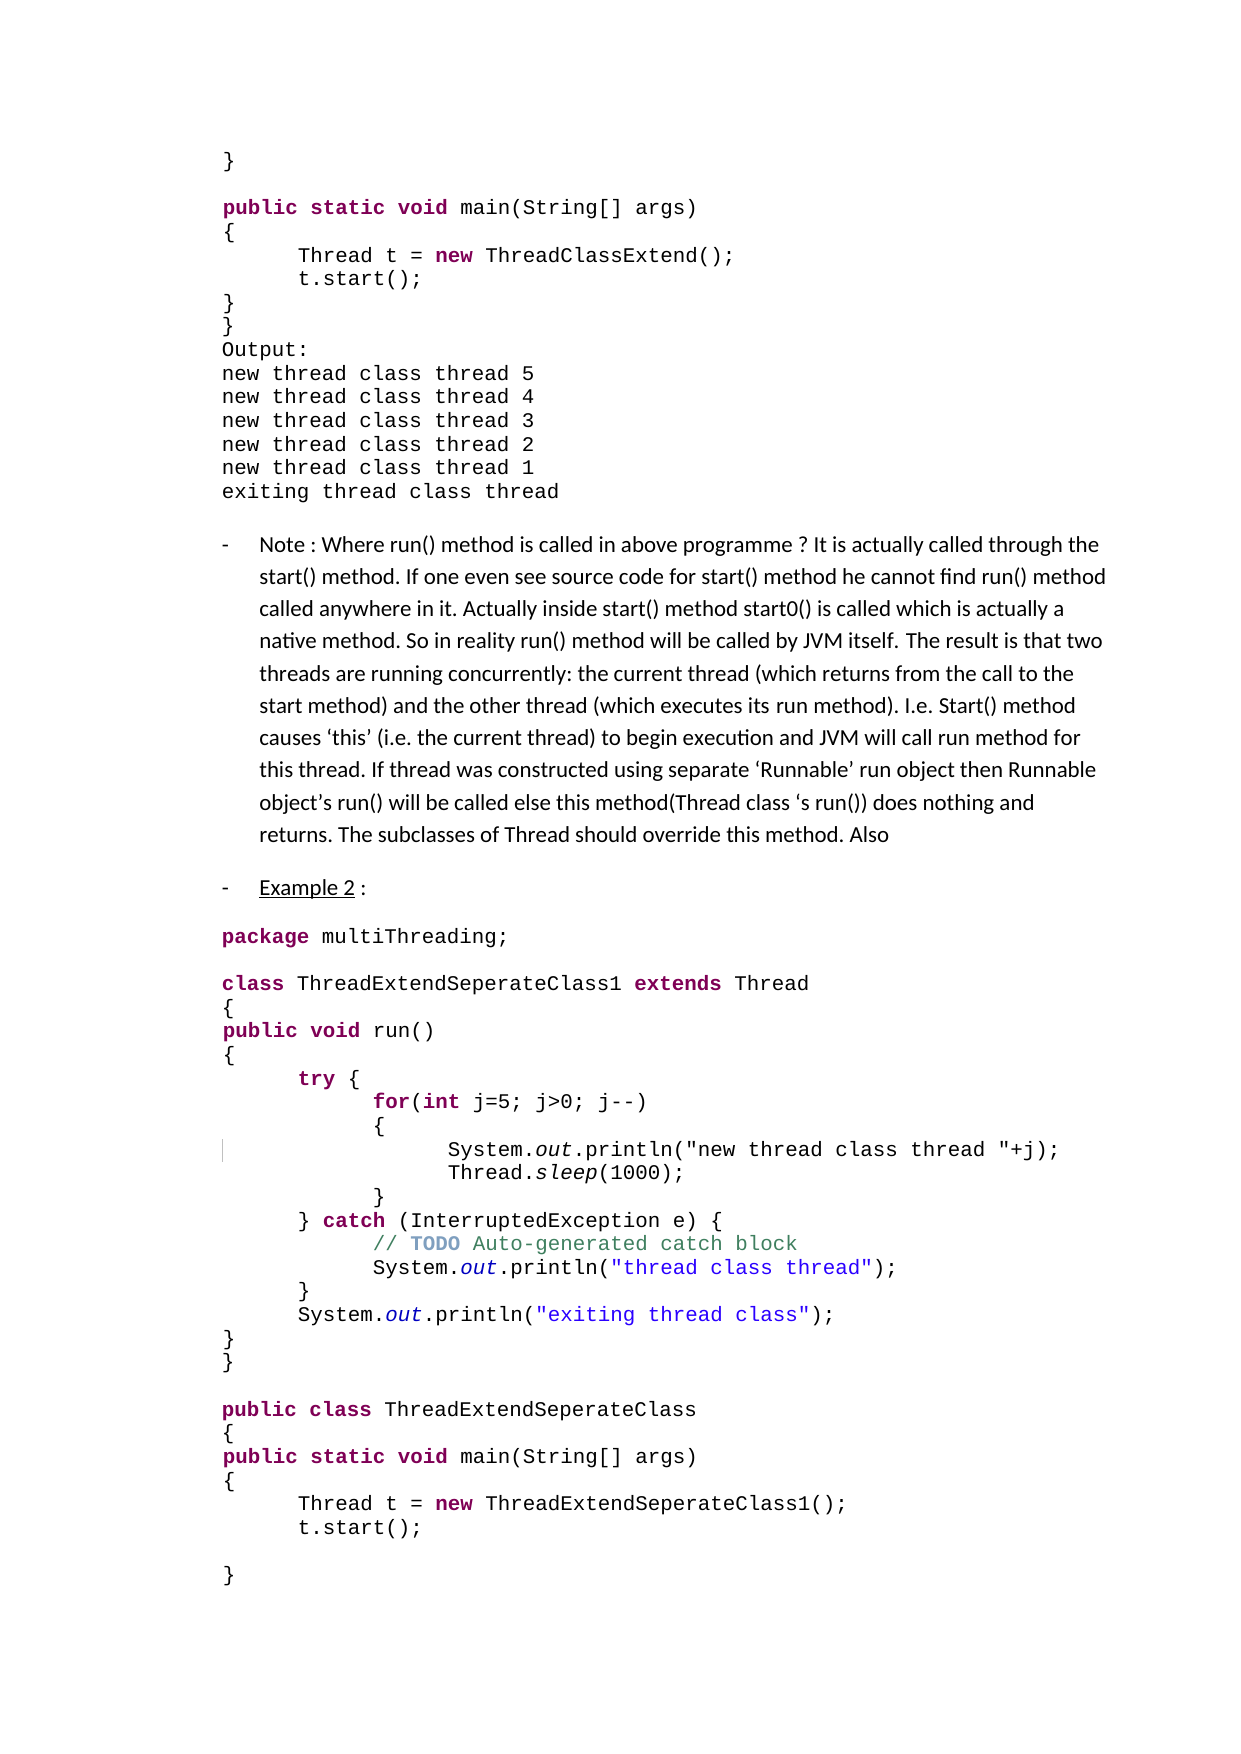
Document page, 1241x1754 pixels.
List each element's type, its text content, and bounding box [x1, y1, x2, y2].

text public static void main(String[] args) [222, 197, 1107, 221]
text } [222, 316, 1107, 339]
text exiting thread class thread [222, 481, 1107, 505]
text new thread class thread 4 [222, 386, 1107, 410]
text { [222, 1044, 1107, 1068]
text class ThreadExtendSeperateClass1 extends Thread [222, 973, 1107, 997]
text } [222, 292, 1107, 316]
text for(int j=5; j>0; j--) [222, 1091, 1107, 1115]
text } [222, 1328, 1107, 1351]
text } [222, 150, 1107, 174]
text } [222, 1564, 1107, 1588]
text Thread.sleep(1000); [222, 1162, 1107, 1186]
text t.start(); [222, 268, 1107, 292]
text } [222, 1351, 1107, 1375]
text new thread class thread 3 [222, 410, 1107, 434]
text { [222, 221, 1107, 244]
list Note : Where run() method is called in above programme ? It is actually called through the start() method. If one even see source code for start() method he cannot find run() method called anywhere in it. Actually inside start() method start0() is called which is actually a native method. So in reality run() method will be called by JVM itself. The result is that two threads are running concurrently: the current thread (which returns from the call to the start method) and the other thread (which executes its run method). I.e. Start() method causes ‘this’ (i.e. the current thread) to begin execution and JVM will call run method for this thread. If thread was constructed using separate ‘Runnable’ run object then Runnable object’s run() will be called else this method(Thread class ‘s run()) does nothing and returns. The subclasses of Thread should override this method. Also [222, 530, 1107, 848]
text { [222, 1470, 1107, 1493]
text } [222, 1186, 1107, 1209]
text t.start(); [222, 1517, 1107, 1541]
text } [222, 1281, 1107, 1304]
text public class ThreadExtendSeperateClass [222, 1399, 1107, 1422]
text Output: [222, 339, 1107, 363]
text Thread t = new ThreadExtendSeperateClass1(); [222, 1493, 1107, 1517]
text public void run() [222, 1020, 1107, 1044]
list Example 2 : [222, 873, 1107, 901]
text { [222, 997, 1107, 1020]
text System.out.println("new thread class thread "+j); [222, 1139, 1107, 1162]
text new thread class thread 2 [222, 434, 1107, 457]
text package multiThreading; [222, 926, 1107, 949]
text { [222, 1422, 1107, 1446]
text Thread t = new ThreadClassExtend(); [222, 244, 1107, 268]
text public static void main(String[] args) [222, 1446, 1107, 1470]
text System.out.println("thread class thread"); [222, 1257, 1107, 1281]
text System.out.println("exiting thread class"); [222, 1304, 1107, 1328]
text // TODO Auto-generated catch block [222, 1233, 1107, 1257]
text new thread class thread 5 [222, 363, 1107, 386]
text new thread class thread 1 [222, 457, 1107, 481]
text try { [222, 1068, 1107, 1091]
text } catch (InterruptedException e) { [222, 1209, 1107, 1233]
text { [222, 1115, 1107, 1139]
